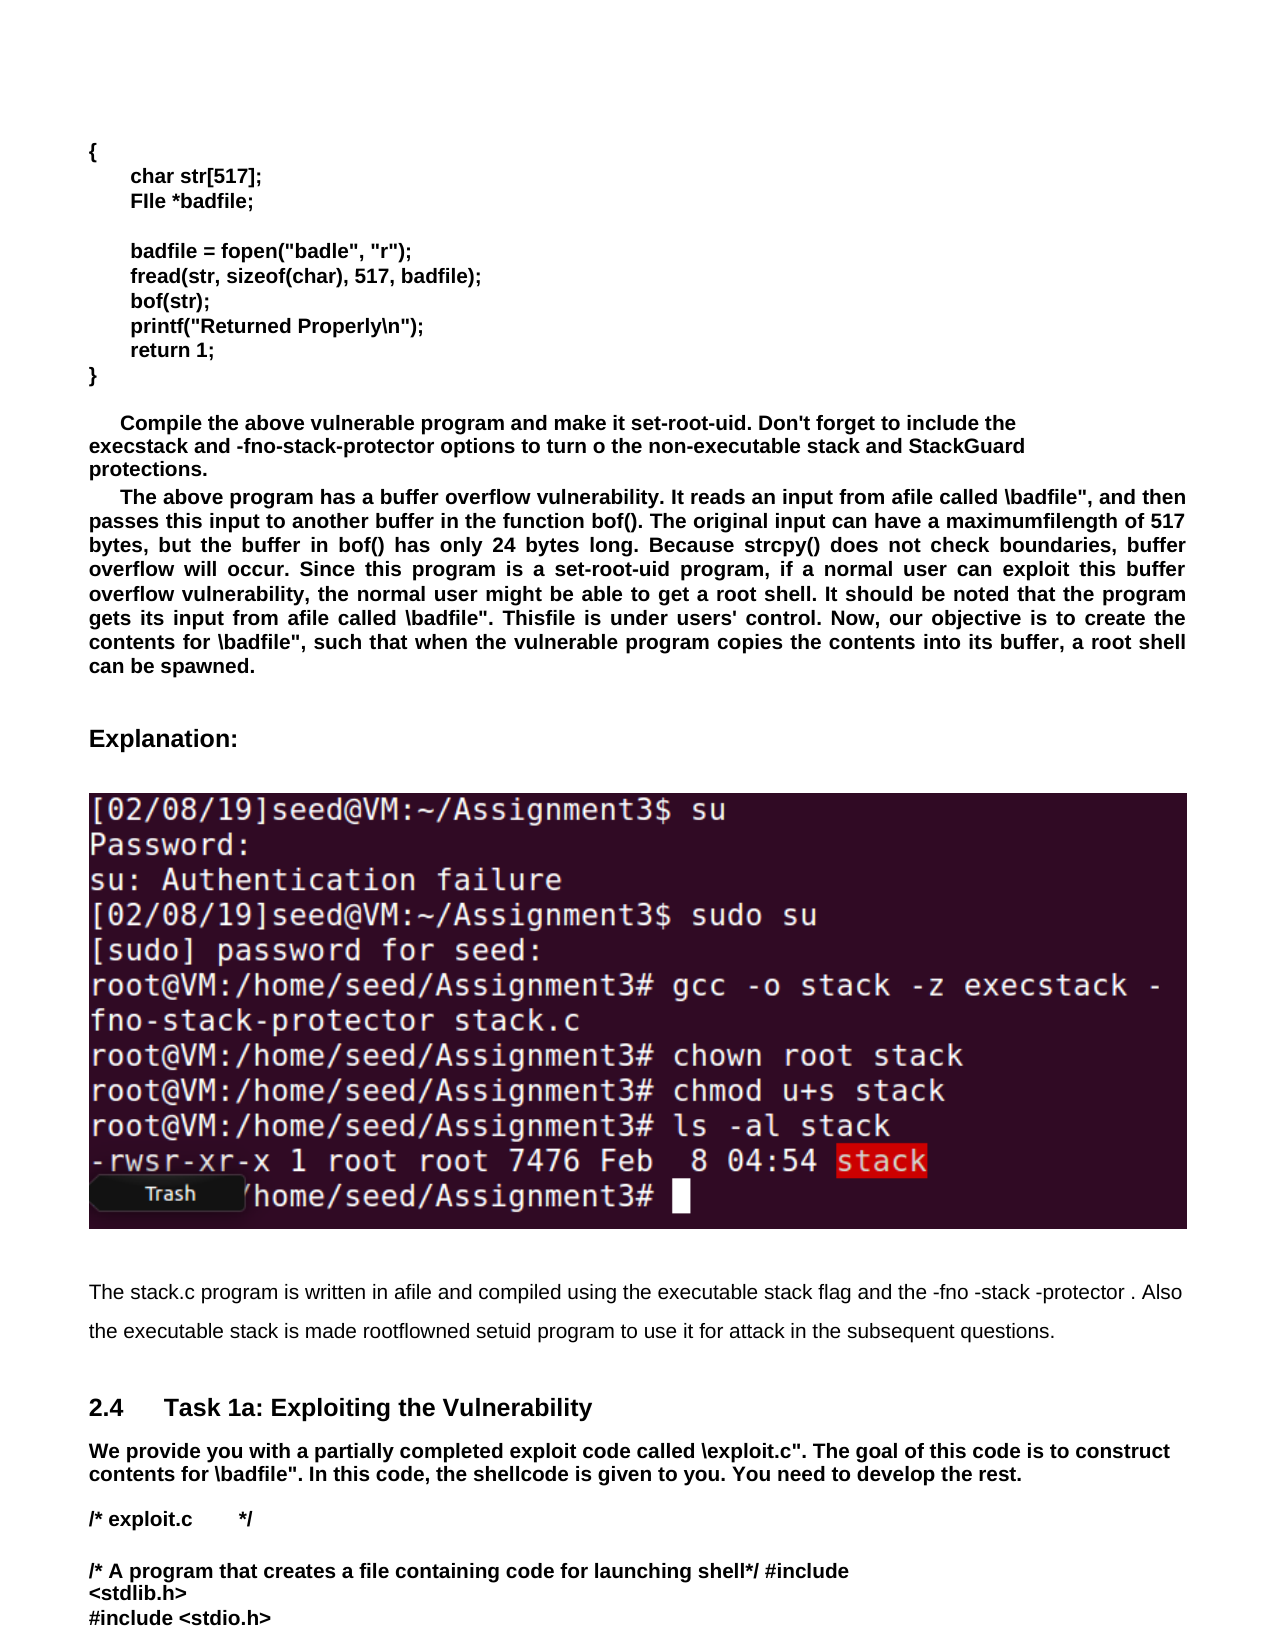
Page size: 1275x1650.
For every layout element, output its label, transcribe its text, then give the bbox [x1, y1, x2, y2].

text The above program has a buffer overflow vulnerability. It reads an input from afile called \badfile", and then passes this input to another buffer in the function bof(). The original input can have a maximumfilength of 517 bytes, but the buffer in bof() has only 24 bytes long. Because strcpy() does not check boundaries, buffer overflow will occur. Since this program is a set-root-uid program, if a normal user can exploit this buffer overflow vulnerability, the normal user might be able to get a root shell. It should be noted that the program gets its input from afile called \badfile". Thisfile is under users' control. Now, our objective is to create the contents for \badfile", such that when the vulnerable program copies the contents into its buffer, a root shell can be spawned. [88, 485, 1187, 678]
text /* A program that creates a file containing code for launching shell*/ #include <stdlib.h> [88, 1561, 852, 1604]
text char str[517]; [130, 164, 1187, 188]
text { [88, 139, 1187, 163]
text bof(str); [130, 288, 1187, 312]
text badfile = fopen("badle", "r"); [130, 239, 1187, 263]
table_header [489, 1606, 723, 1630]
table_header [1047, 1606, 1187, 1630]
text We provide you with a partially completed exploit code called \exploit.c". The goal of this code is to construct contents for \badfile". In this code, the shellcode is given to you. You need to develop the rest. [88, 1441, 1187, 1486]
text 2.4 Task 1a: Exploiting the Vulnerability [88, 1385, 1187, 1424]
text return 1; [130, 338, 1187, 362]
table_header [723, 1606, 1047, 1630]
text Compile the above vulnerable program and make it set-root-uid. Don't forget to include the execstack and -fno-stack-protector options to turn o the non-executable stack and StackGuard protections. [88, 413, 1106, 480]
text Explanation: [88, 731, 1187, 751]
text } [88, 363, 1187, 387]
text fread(str, sizeof(char), 517, badfile); [130, 264, 1187, 288]
picture [89, 793, 1187, 1229]
text /* exploit.c */ [88, 1506, 1187, 1530]
table_header #include <stdio.h> [89, 1606, 489, 1630]
text FIle *badfile; [130, 189, 1187, 213]
text printf("Returned Properly\n"); [130, 313, 1187, 337]
text The stack.c program is written in afile and compiled using the executable stack flag and the -fno -stack -protector . Also the executable stack is made rootflowned setuid program to use it for attack in the subsequent questions. [88, 1268, 1187, 1346]
